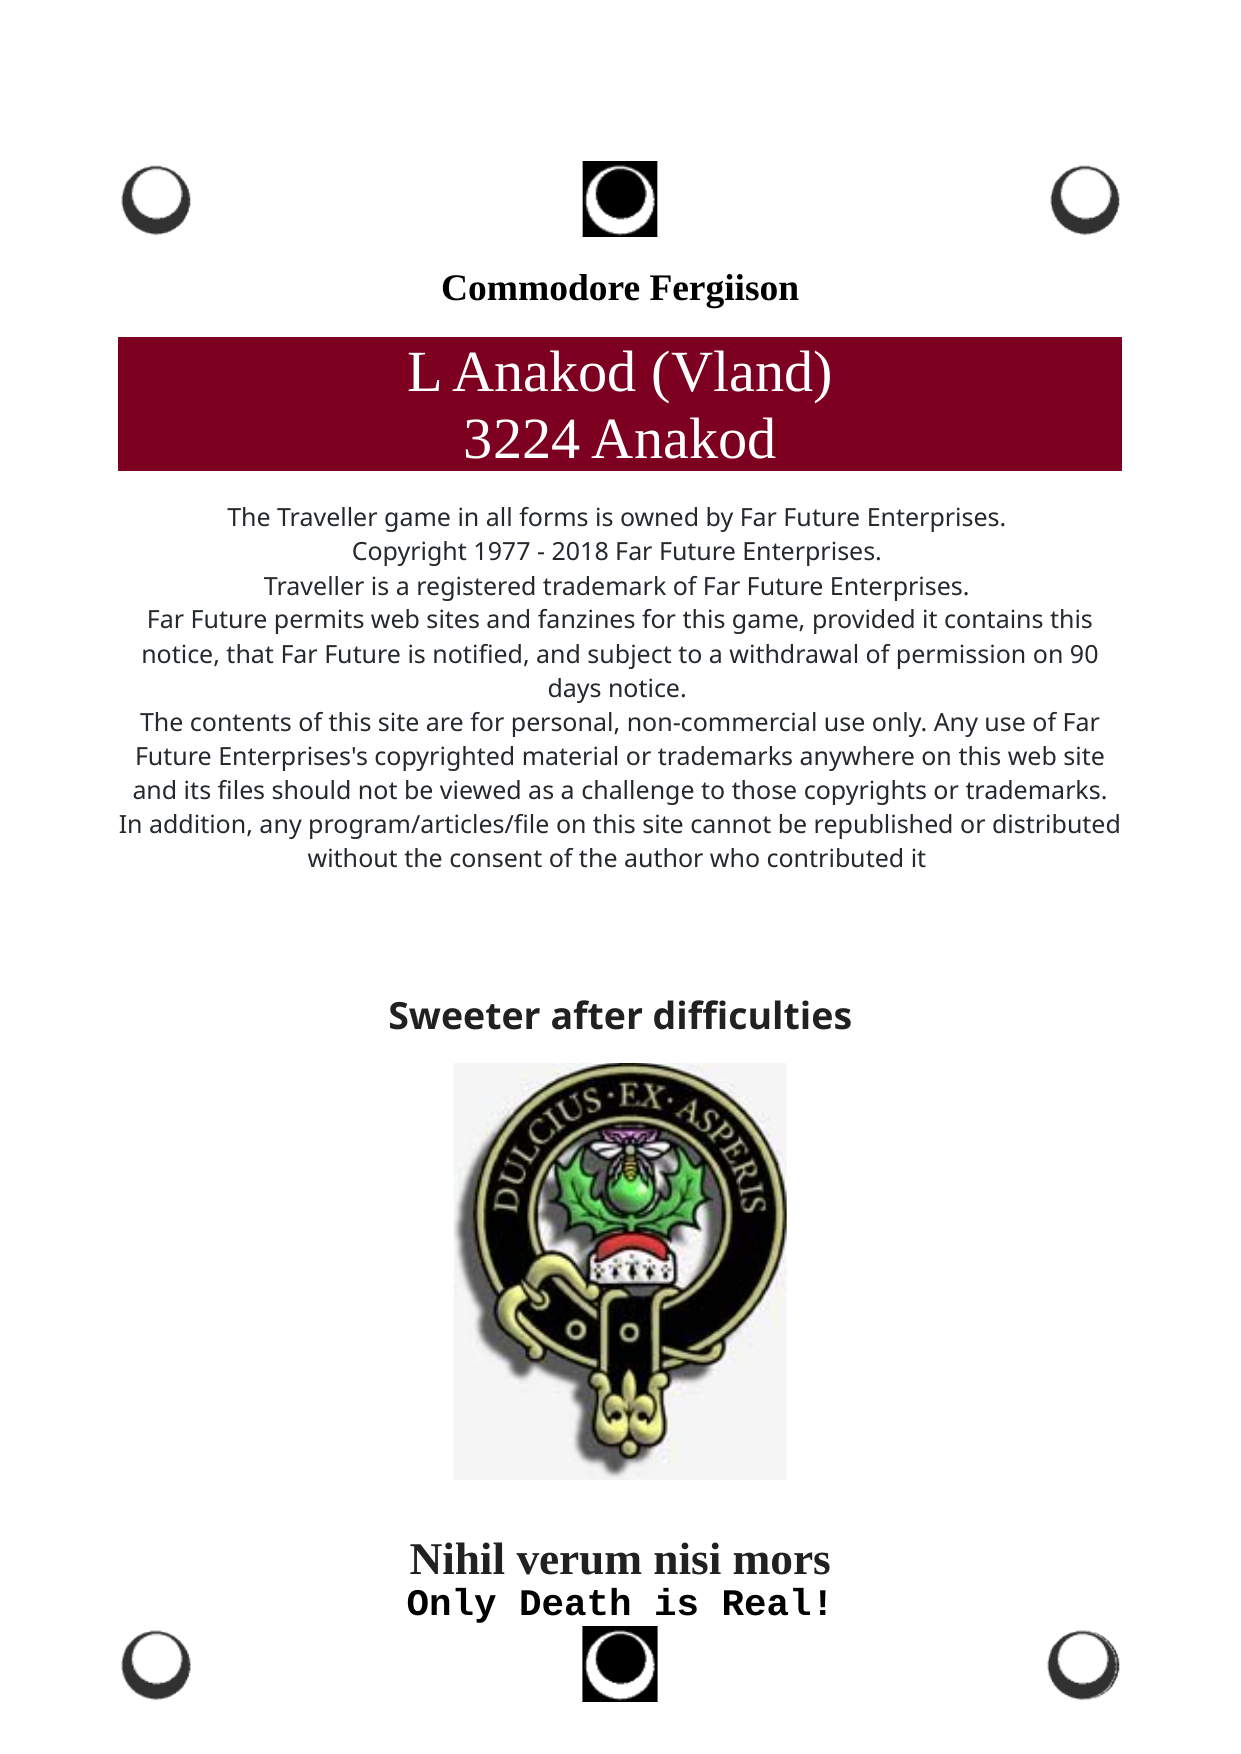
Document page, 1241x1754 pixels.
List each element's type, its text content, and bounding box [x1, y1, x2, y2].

text Nihil verum nisi mors [118, 1532, 1122, 1584]
picture [582, 161, 658, 237]
text 3224 Anakod [118, 404, 1122, 471]
text Far Future permits web sites and fanzines for this game, provided it contains this notice, that Far Future is notified, and subject to a withdrawal of permission on 90 days notice. [118, 602, 1122, 704]
picture [453, 1063, 787, 1480]
text Only Death is Real! [118, 1584, 1122, 1627]
picture [118, 161, 194, 237]
text Copyright 1977 - 2018 Far Future Enterprises. [118, 534, 1122, 568]
text L Anakod (Vland) [118, 337, 1122, 404]
picture [118, 1626, 194, 1702]
picture [582, 1626, 658, 1702]
text The Traveller game in all forms is owned by Far Future Enterprises. [118, 500, 1122, 534]
picture [1044, 1626, 1123, 1702]
text Traveller is a registered trademark of Far Future Enterprises. [118, 568, 1122, 602]
text Sweeter after difficulties [118, 990, 1122, 1041]
picture [1047, 161, 1123, 237]
text Commodore Fergiison [118, 265, 1122, 308]
text The contents of this site are for personal, non-commercial use only. Any use of Far Future Enterprises's copyrighted material or trademarks anywhere on this web site and its files should not be viewed as a challenge to those copyrights or trademarks. In addition, any program/articles/file on this site cannot be republished or distributed without the consent of the author who contributed it [118, 704, 1122, 875]
